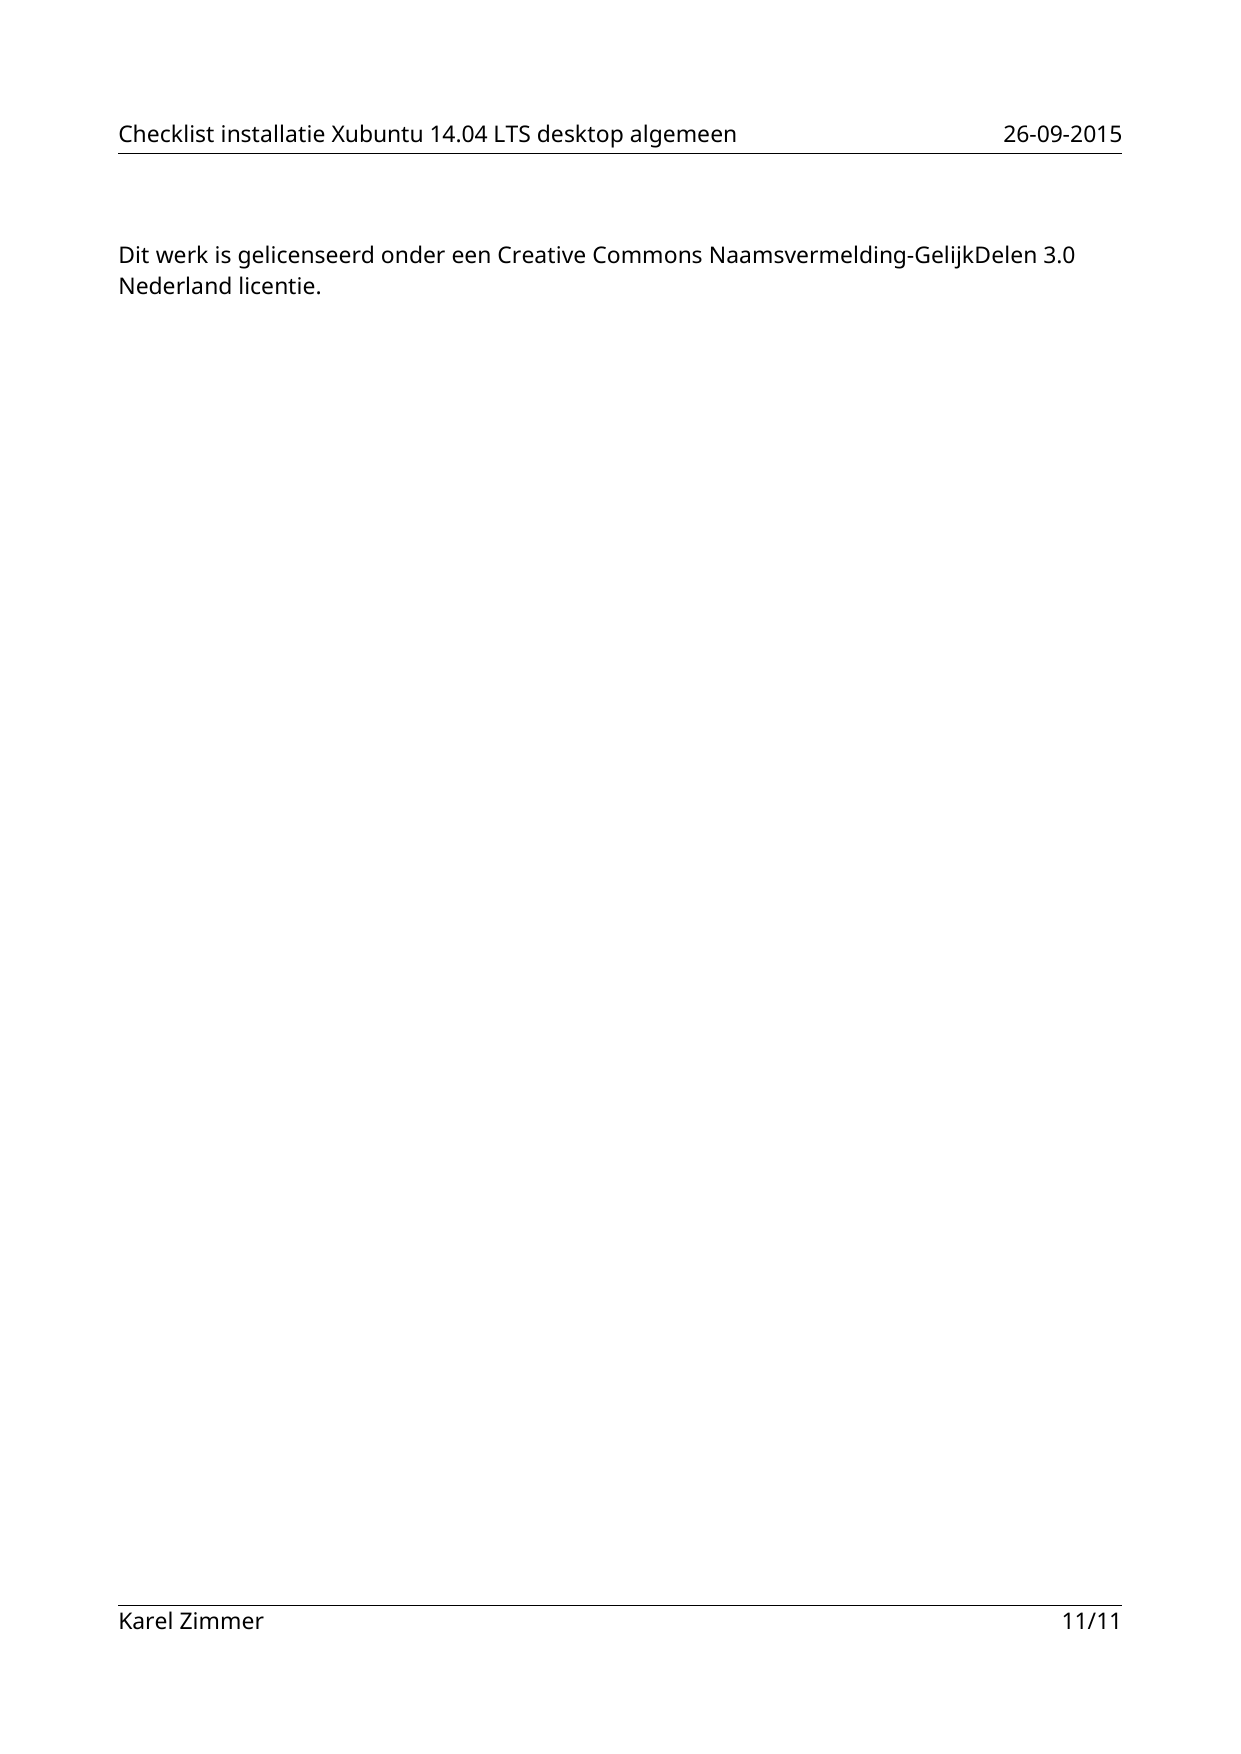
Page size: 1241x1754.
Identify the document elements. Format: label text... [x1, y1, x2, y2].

text Dit werk is gelicenseerd onder een Creative Commons Naamsvermelding-GelijkDelen 3.0 Nederland licentie. [118, 239, 1122, 301]
